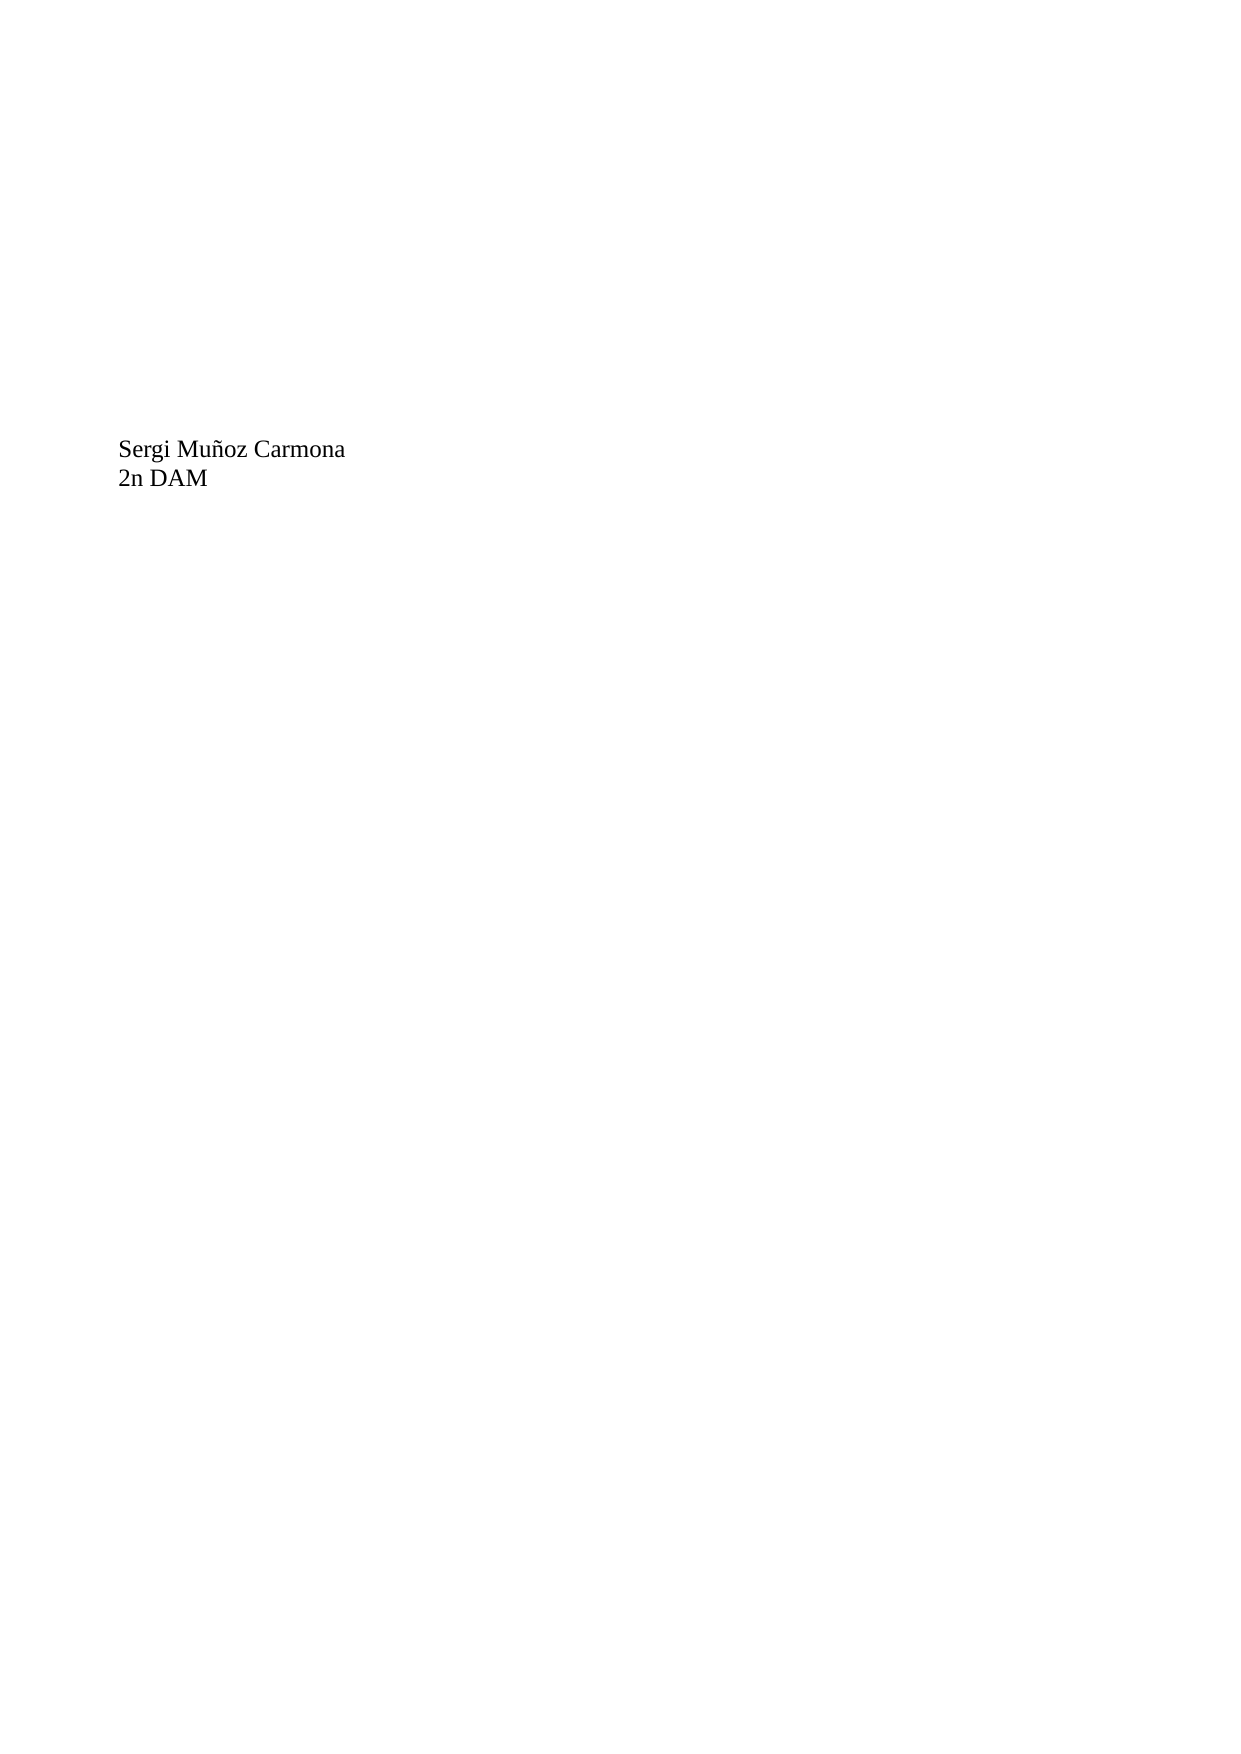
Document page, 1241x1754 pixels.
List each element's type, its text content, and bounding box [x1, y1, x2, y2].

text Sergi Muñoz Carmona [118, 434, 1122, 463]
text 2n DAM [118, 463, 1122, 492]
